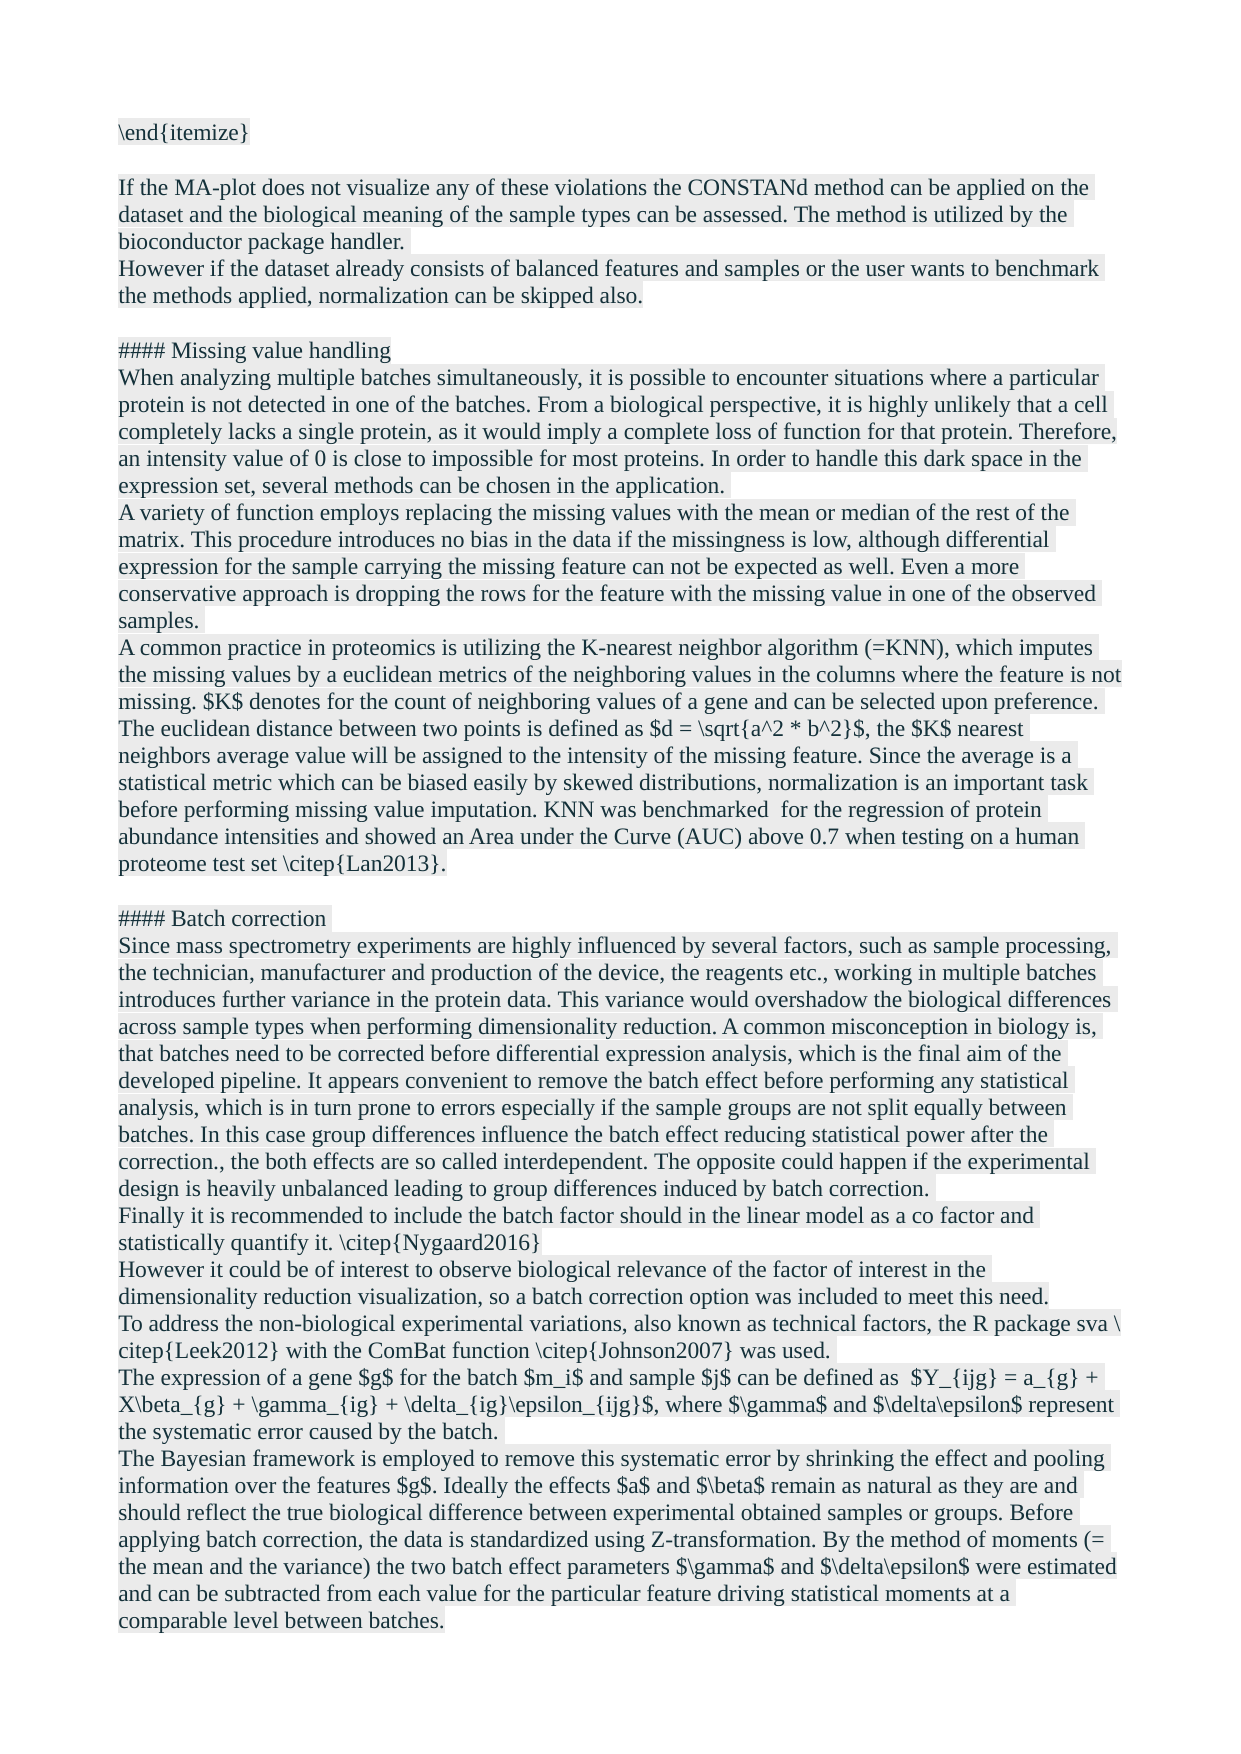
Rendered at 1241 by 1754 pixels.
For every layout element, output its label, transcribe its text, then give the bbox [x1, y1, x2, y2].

text A variety of function employs replacing the missing values with the mean or median of the rest of the matrix. This procedure introduces no bias in the data if the missingness is low, although differential expression for the sample carrying the missing feature can not be expected as well. Even a more conservative approach is dropping the rows for the feature with the missing value in one of the observed samples. [118, 498, 1122, 633]
text \end{itemize} [118, 118, 1122, 145]
text However if the dataset already consists of balanced features and samples or the user wants to benchmark the methods applied, normalization can be skipped also. [118, 254, 1122, 308]
text If the MA-plot does not visualize any of these violations the CONSTANd method can be applied on the dataset and the biological meaning of the sample types can be assessed. The method is utilized by the bioconductor package handler. [118, 173, 1122, 254]
text To address the non-biological experimental variations, also known as technical factors, the R package sva \citep{Leek2012} with the ComBat function \citep{Johnson2007} was used. [118, 1309, 1122, 1363]
text The expression of a gene $g$ for the batch $m_i$ and sample $j$ can be defined as $Y_{ijg} = a_{g} + X\beta_{g} + \gamma_{ig} + \delta_{ig}\epsilon_{ijg}$, where $\gamma$ and $\delta\epsilon$ represent the systematic error caused by the batch. [118, 1363, 1122, 1444]
text #### Batch correction [118, 904, 1122, 932]
text However it could be of interest to observe biological relevance of the factor of interest in the dimensionality reduction visualization, so a batch correction option was included to meet this need. [118, 1255, 1122, 1309]
text The Bayesian framework is employed to remove this systematic error by shrinking the effect and pooling information over the features $g$. Ideally the effects $a$ and $\beta$ remain as natural as they are and should reflect the true biological difference between experimental obtained samples or groups. Before applying batch correction, the data is standardized using Z-transformation. By the method of moments (= the mean and the variance) the two batch effect parameters $\gamma$ and $\delta\epsilon$ were estimated and can be subtracted from each value for the particular feature driving statistical moments at a comparable level between batches. [118, 1444, 1122, 1633]
text A common practice in proteomics is utilizing the K-nearest neighbor algorithm (=KNN), which imputes the missing values by a euclidean metrics of the neighboring values in the columns where the feature is not missing. $K$ denotes for the count of neighboring values of a gene and can be selected upon preference. The euclidean distance between two points is defined as $d = \sqrt{a^2 * b^2}$, the $K$ nearest neighbors average value will be assigned to the intensity of the missing feature. Since the average is a statistical metric which can be biased easily by skewed distributions, normalization is an important task before performing missing value imputation. KNN was benchmarked for the regression of protein abundance intensities and showed an Area under the Curve (AUC) above 0.7 when testing on a human proteome test set \citep{Lan2013}. [118, 633, 1122, 876]
text When analyzing multiple batches simultaneously, it is possible to encounter situations where a particular protein is not detected in one of the batches. From a biological perspective, it is highly unlikely that a cell completely lacks a single protein, as it would imply a complete loss of function for that protein. Therefore, an intensity value of 0 is close to impossible for most proteins. In order to handle this dark space in the expression set, several methods can be chosen in the application. [118, 364, 1122, 498]
text #### Missing value handling [118, 337, 1122, 364]
text Finally it is recommended to include the batch factor should in the linear model as a co factor and statistically quantify it. \citep{Nygaard2016} [118, 1201, 1122, 1255]
text Since mass spectrometry experiments are highly influenced by several factors, such as sample processing, the technician, manufacturer and production of the device, the reagents etc., working in multiple batches introduces further variance in the protein data. This variance would overshadow the biological differences across sample types when performing dimensionality reduction. A common misconception in biology is, that batches need to be corrected before differential expression analysis, which is the final aim of the developed pipeline. It appears convenient to remove the batch effect before performing any statistical analysis, which is in turn prone to errors especially if the sample groups are not split equally between batches. In this case group differences influence the batch effect reducing statistical power after the correction., the both effects are so called interdependent. The opposite could happen if the experimental design is heavily unbalanced leading to group differences induced by batch correction. [118, 932, 1122, 1201]
